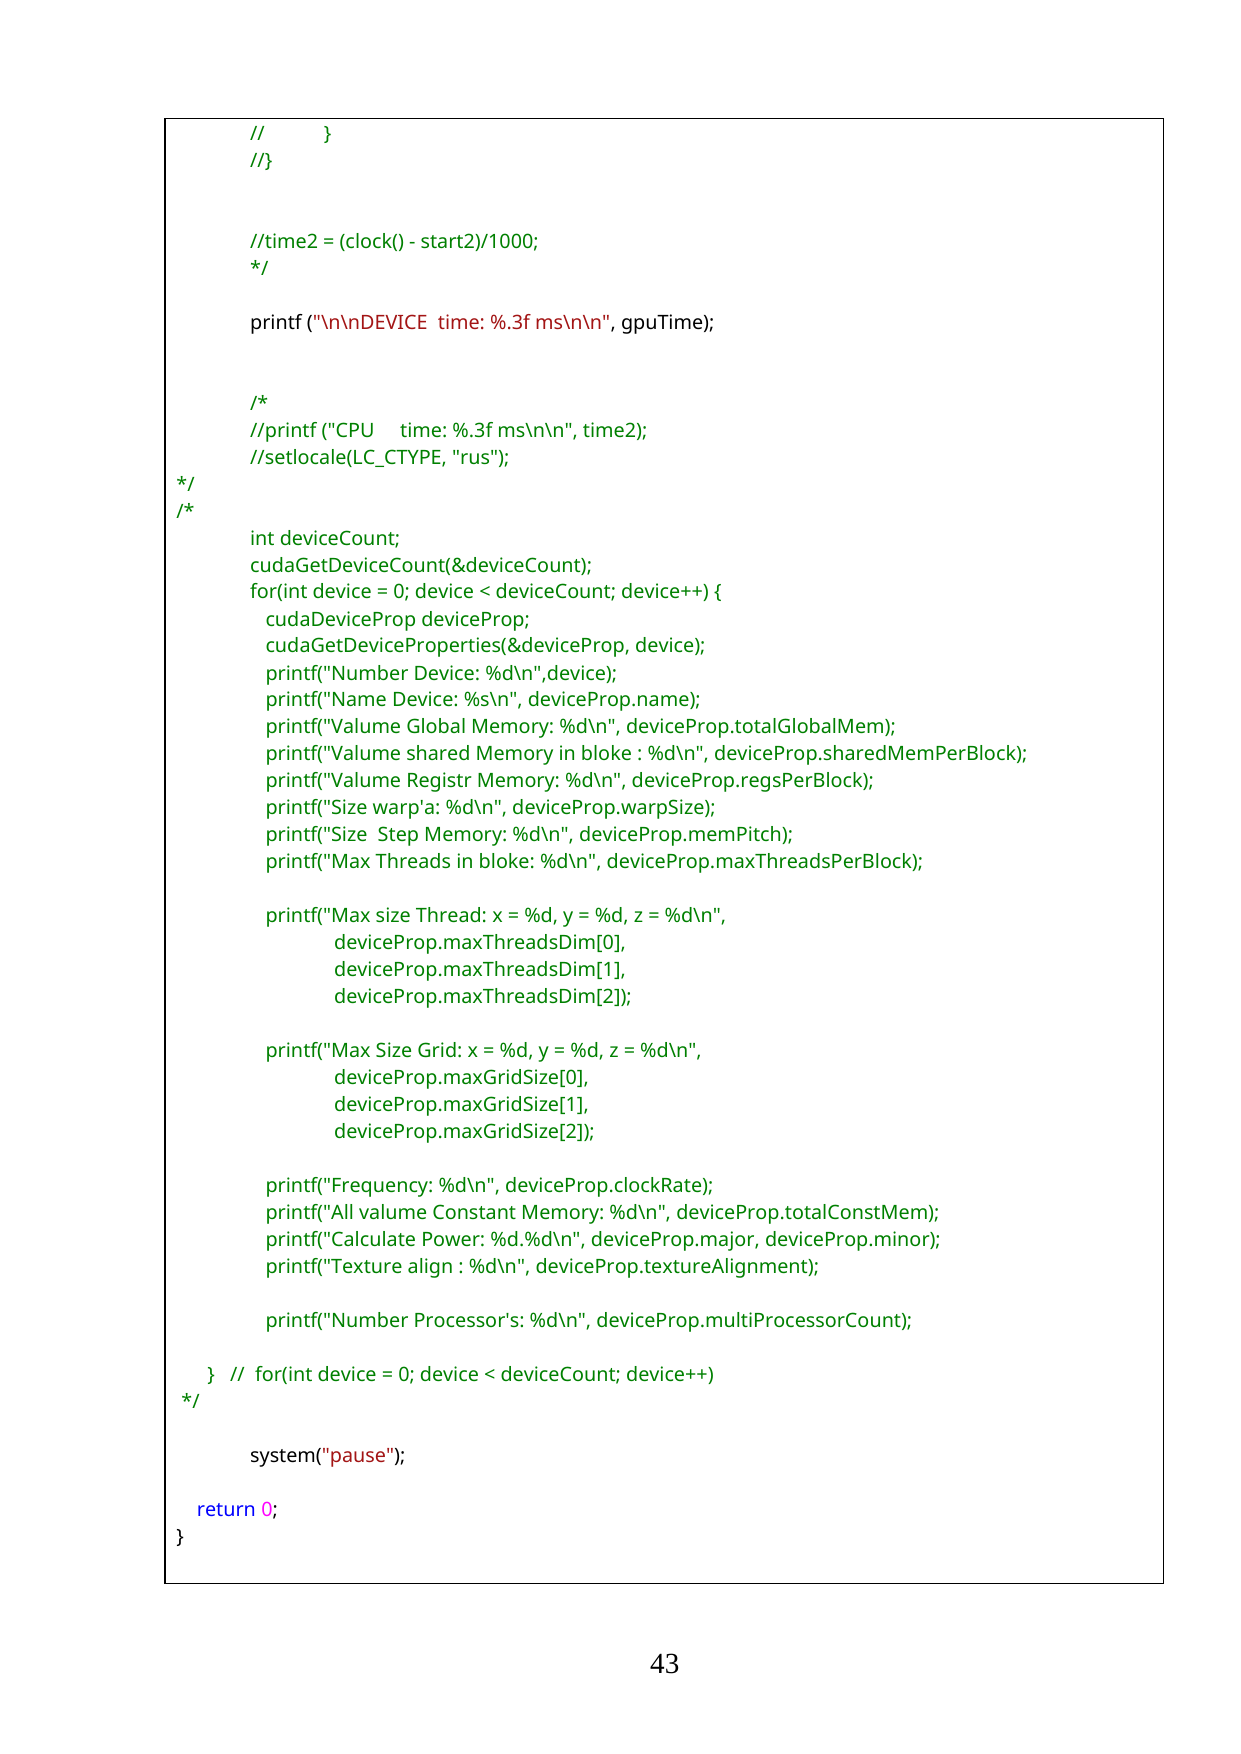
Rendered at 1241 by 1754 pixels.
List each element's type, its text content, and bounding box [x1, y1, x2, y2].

table_cell // } //} //time2 = (clock() - start2)/1000; */ printf ("\n\nDEVICE time: %.3f ms\n\n", gpuTime); /* //printf ("CPU time: %.3f ms\n\n", time2); //setlocale(LC_CTYPE, "rus"); */ /* int deviceCount; cudaGetDeviceCount(&deviceCount); for(int device = 0; device < deviceCount; device++) { cudaDeviceProp deviceProp; cudaGetDeviceProperties(&deviceProp, device); printf("Number Device: %d\n",device); printf("Name Device: %s\n", deviceProp.name); printf("Valume Global Memory: %d\n", deviceProp.totalGlobalMem); printf("Valume shared Memory in bloke : %d\n", deviceProp.sharedMemPerBlock); printf("Valume Registr Memory: %d\n", deviceProp.regsPerBlock); printf("Size warp'a: %d\n", deviceProp.warpSize); printf("Size Step Memory: %d\n", deviceProp.memPitch); printf("Max Threads in bloke: %d\n", deviceProp.maxThreadsPerBlock); printf("Max size Thread: x = %d, y = %d, z = %d\n", deviceProp.maxThreadsDim[0], deviceProp.maxThreadsDim[1], deviceProp.maxThreadsDim[2]); printf("Max Size Grid: x = %d, y = %d, z = %d\n", deviceProp.maxGridSize[0], deviceProp.maxGridSize[1], deviceProp.maxGridSize[2]); printf("Frequency: %d\n", deviceProp.clockRate); printf("All valume Constant Memory: %d\n", deviceProp.totalConstMem); printf("Calculate Power: %d.%d\n", deviceProp.major, deviceProp.minor); printf("Texture align : %d\n", deviceProp.textureAlignment); printf("Number Processor's: %d\n", deviceProp.multiProcessorCount); } // for(int device = 0; device < deviceCount; device++) */ system("pause"); return 0; } [166, 119, 1163, 1583]
